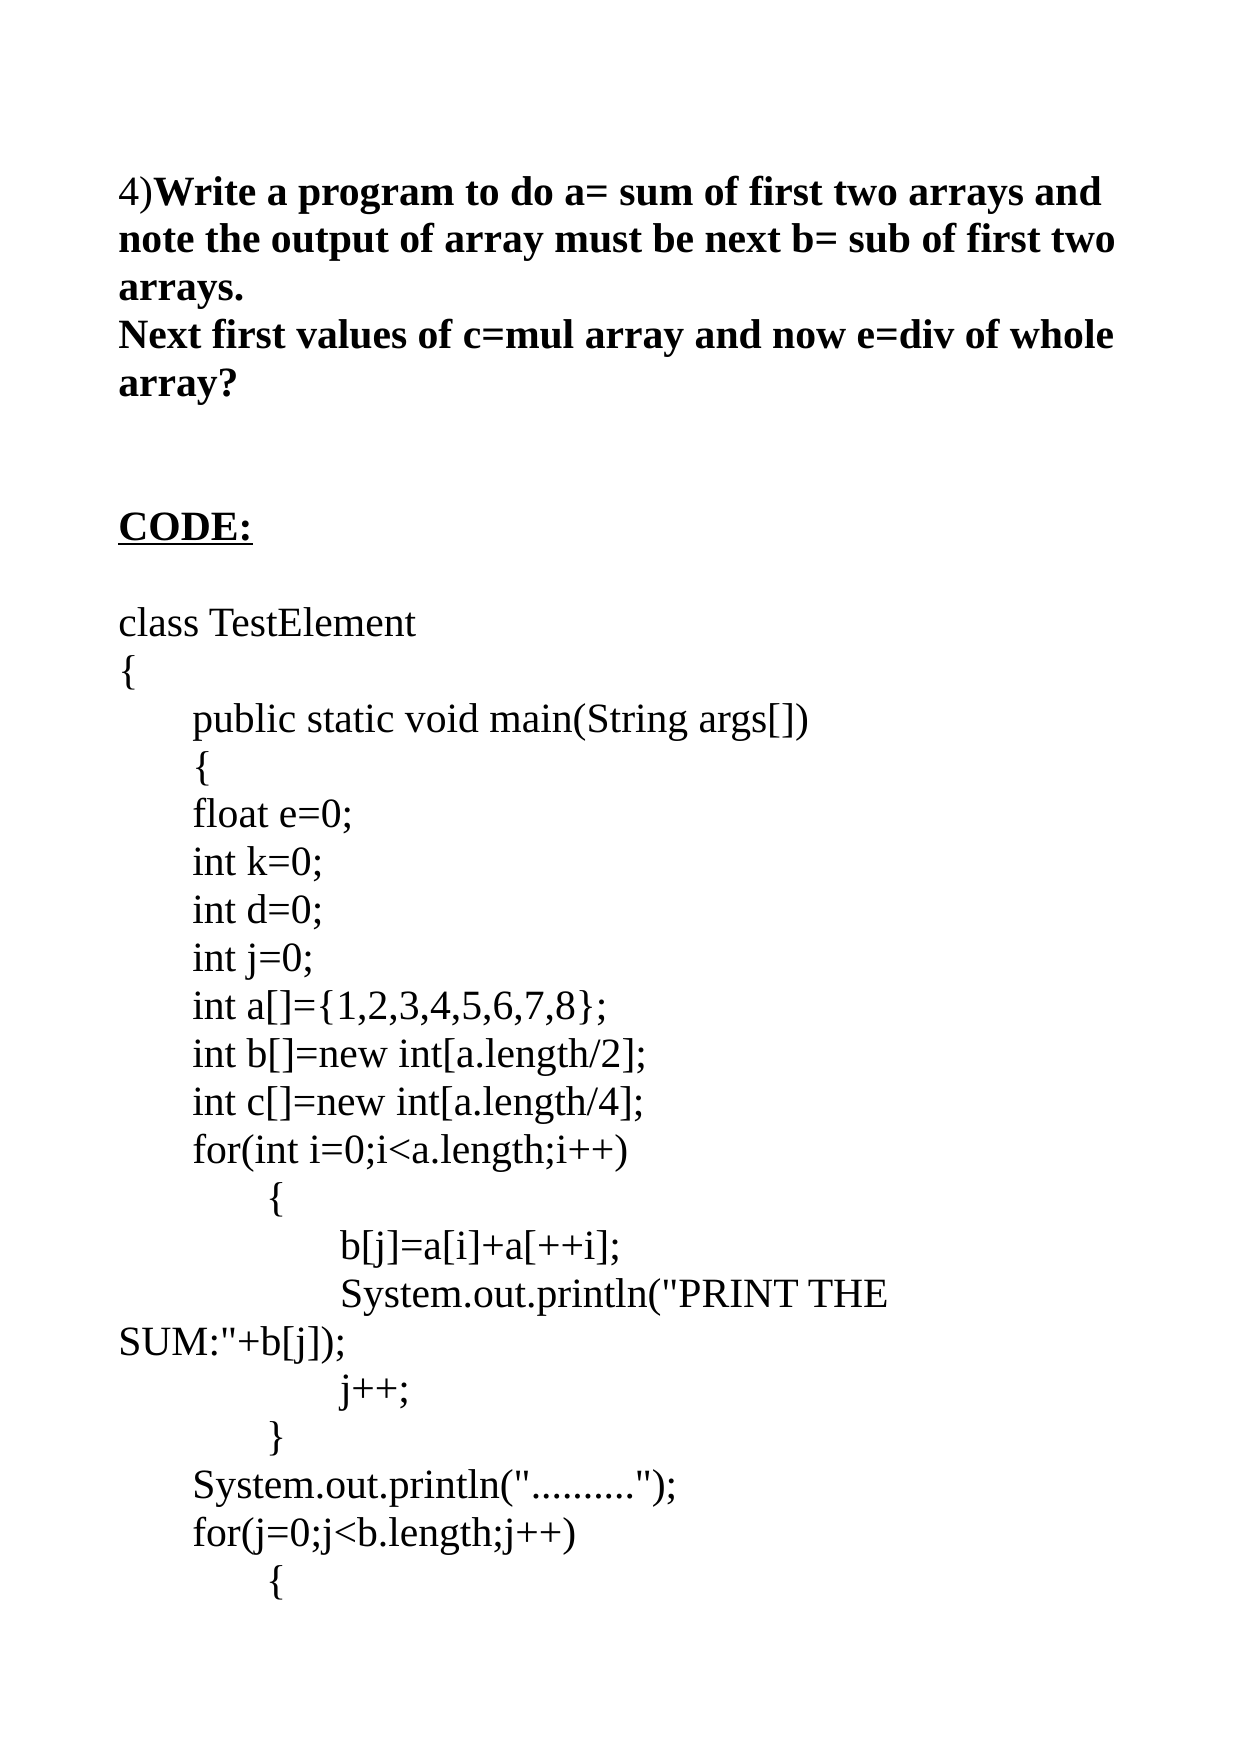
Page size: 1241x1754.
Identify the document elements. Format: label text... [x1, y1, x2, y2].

text for(int i=0;i<a.length;i++) [118, 1124, 1122, 1172]
text 4)Write a program to do a= sum of first two arrays and note the output of array must be next b= sub of first two arrays. [118, 166, 1122, 310]
text for(j=0;j<b.length;j++) [118, 1508, 1122, 1556]
text { [118, 1172, 1122, 1220]
text int k=0; [118, 837, 1122, 885]
text int d=0; [118, 885, 1122, 933]
text CODE: [118, 501, 1122, 549]
text System.out.println("PRINT THE SUM:"+b[j]); [118, 1268, 1122, 1364]
text public static void main(String args[]) [118, 693, 1122, 741]
text class TestElement [118, 597, 1122, 645]
text int a[]={1,2,3,4,5,6,7,8}; [118, 981, 1122, 1028]
text { [118, 645, 1122, 693]
text int c[]=new int[a.length/4]; [118, 1076, 1122, 1124]
text int b[]=new int[a.length/2]; [118, 1028, 1122, 1076]
text } [118, 1412, 1122, 1460]
text int j=0; [118, 933, 1122, 981]
text { [118, 741, 1122, 789]
text j++; [118, 1364, 1122, 1412]
text System.out.println(".........."); [118, 1460, 1122, 1508]
text b[j]=a[i]+a[++i]; [118, 1220, 1122, 1268]
text Next first values of c=mul array and now e=div of whole array? [118, 310, 1122, 406]
text float e=0; [118, 789, 1122, 837]
text { [118, 1556, 1122, 1603]
